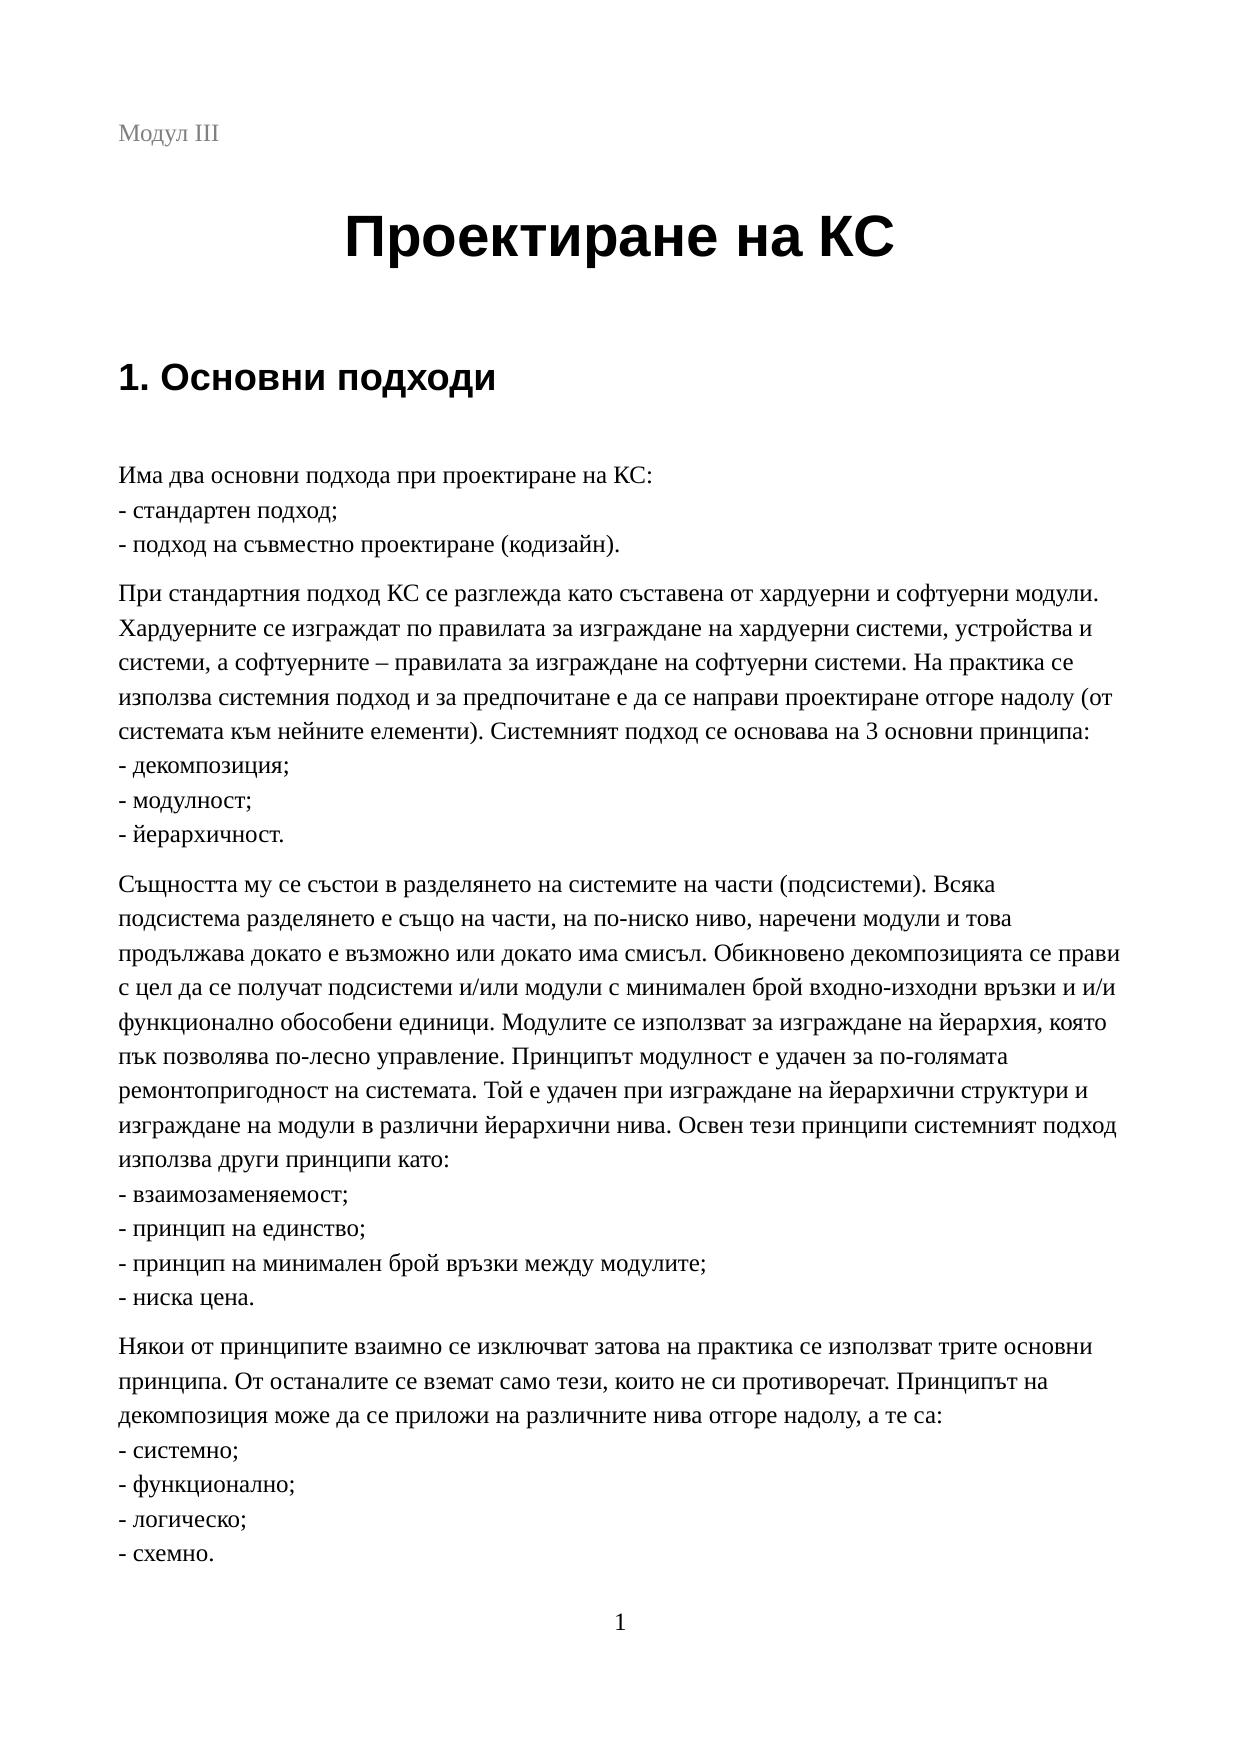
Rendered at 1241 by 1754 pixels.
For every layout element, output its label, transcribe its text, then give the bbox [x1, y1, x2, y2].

text При стандартния подход КС се разглежда като съставена от хардуерни и софтуерни модули. Хардуерните се изграждат по правилата за изграждане на хардуерни системи, устройства и системи, а софтуерните – правилата за изграждане на софтуерни системи. На практика се използва системния подход и за предпочитане е да се направи проектиране отгоре надолу (от системата към нейните елементи). Системният подход се основава на 3 основни принципа: - декомпозиция; - модулност; - йерархичност. [118, 578, 1122, 848]
text Същността му се състои в разделянето на системите на части (подсистеми). Всяка подсистема разделянето е също на части, на по-ниско ниво, наречени модули и това продължава докато е възможно или докато има смисъл. Обикновено декомпозицията се прави с цел да се получат подсистеми и/или модули с минимален брой входно-изходни връзки и и/и функционално обособени единици. Модулите се използват за изграждане на йерархия, която пък позволява по-лесно управление. Принципът модулност е удачен за по-голямата ремонтопригодност на системата. Той е удачен при изграждане на йерархични структури и изграждане на модули в различни йерархични нива. Освен тези принципи системният подход използва други принципи като: - взаимозаменяемост; - принцип на единство; - принцип на минимален брой връзки между модулите; - ниска цена. [118, 869, 1122, 1311]
subtitle 1. Основни подходи [118, 355, 1122, 399]
text Има два основни подхода при проектиране на КС: - стандартен подход; - подход на съвместно проектиране (кодизайн). [118, 460, 1122, 558]
text Някои от принципите взаимно се изключват затова на практика се използват трите основни принципа. От останалите се вземат само тези, които не си противоречат. Принципът на декомпозиция може да се приложи на различните нива отгоре надолу, а те са: - системно; - функционално; - логическо; - схемно. [118, 1331, 1122, 1567]
title Проектиране на КС [118, 201, 1122, 268]
